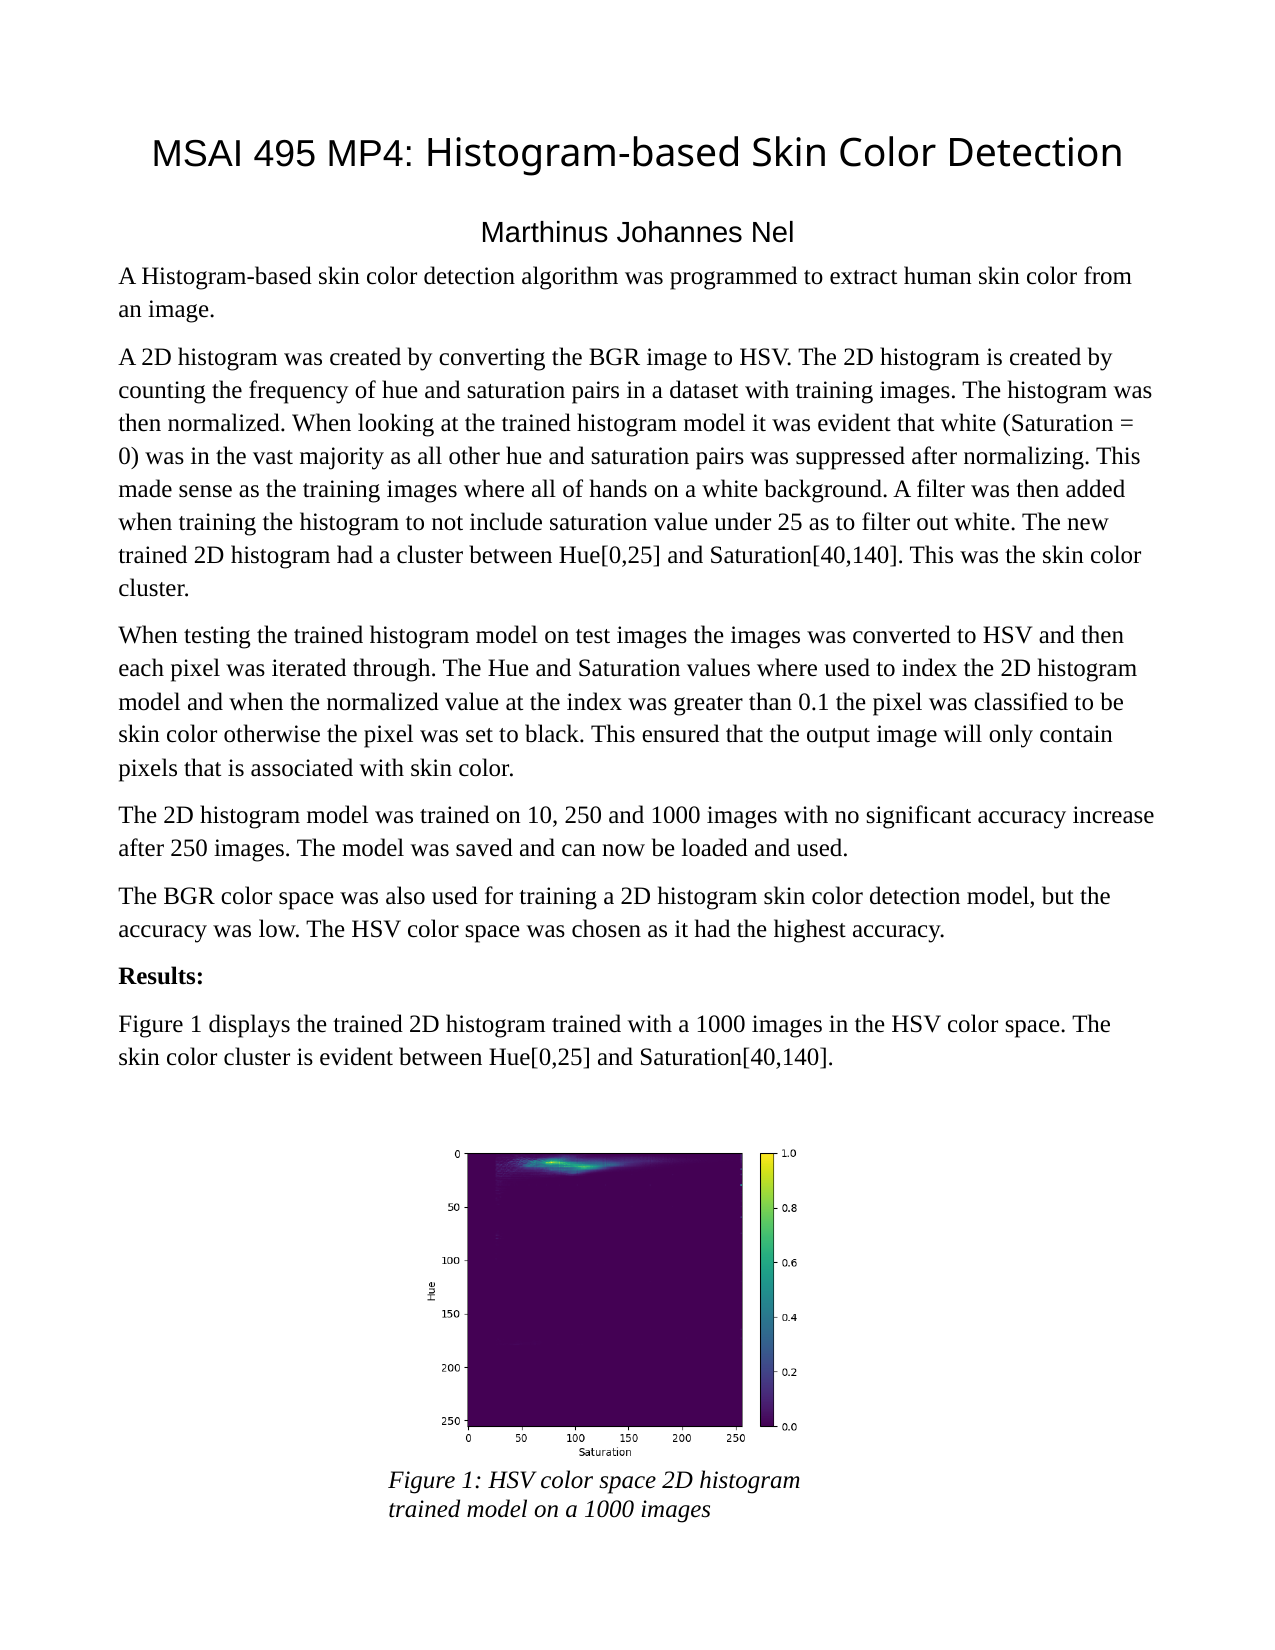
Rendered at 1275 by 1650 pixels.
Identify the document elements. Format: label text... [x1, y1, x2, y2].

text Figure 1 displays the trained 2D histogram trained with a 1000 images in the HSV color space. The skin color cluster is evident between Hue[0,25] and Saturation[40,140]. [118, 1009, 1157, 1071]
picture [388, 1110, 862, 1465]
subtitle Marthinus Johannes Nel [118, 215, 1157, 249]
text When testing the trained histogram model on test images the images was converted to HSV and then each pixel was iterated through. The Hue and Saturation values where used to index the 2D histogram model and when the normalized value at the index was greater than 0.1 the pixel was classified to be skin color otherwise the pixel was set to black. This ensured that the output image will only contain pixels that is associated with skin color. [118, 621, 1157, 781]
text A Histogram-based skin color detection algorithm was programmed to extract human skin color from an image. [118, 261, 1157, 323]
text The BGR color space was also used for training a 2D histogram skin color detection model, but the accuracy was low. The HSV color space was chosen as it had the highest accuracy. [118, 881, 1157, 943]
text Results: [118, 961, 1157, 990]
text Figure 1: HSV color space 2D histogram trained model on a 1000 images [388, 1465, 861, 1522]
text A 2D histogram was created by converting the BGR image to HSV. The 2D histogram is created by counting the frequency of hue and saturation pairs in a dataset with training images. The histogram was then normalized. When looking at the trained histogram model it was evident that white (Saturation = 0) was in the vast majority as all other hue and saturation pairs was suppressed after normalizing. This made sense as the training images where all of hands on a white background. A filter was then added when training the histogram to not include saturation value under 25 as to filter out white. The new trained 2D histogram had a cluster between Hue[0,25] and Saturation[40,140]. This was the skin color cluster. [118, 342, 1157, 602]
text The 2D histogram model was trained on 10, 250 and 1000 images with no significant accuracy increase after 250 images. The model was saved and can now be loaded and used. [118, 800, 1157, 862]
subtitle MSAI 495 MP4: Histogram-based Skin Color Detection [118, 124, 1157, 178]
